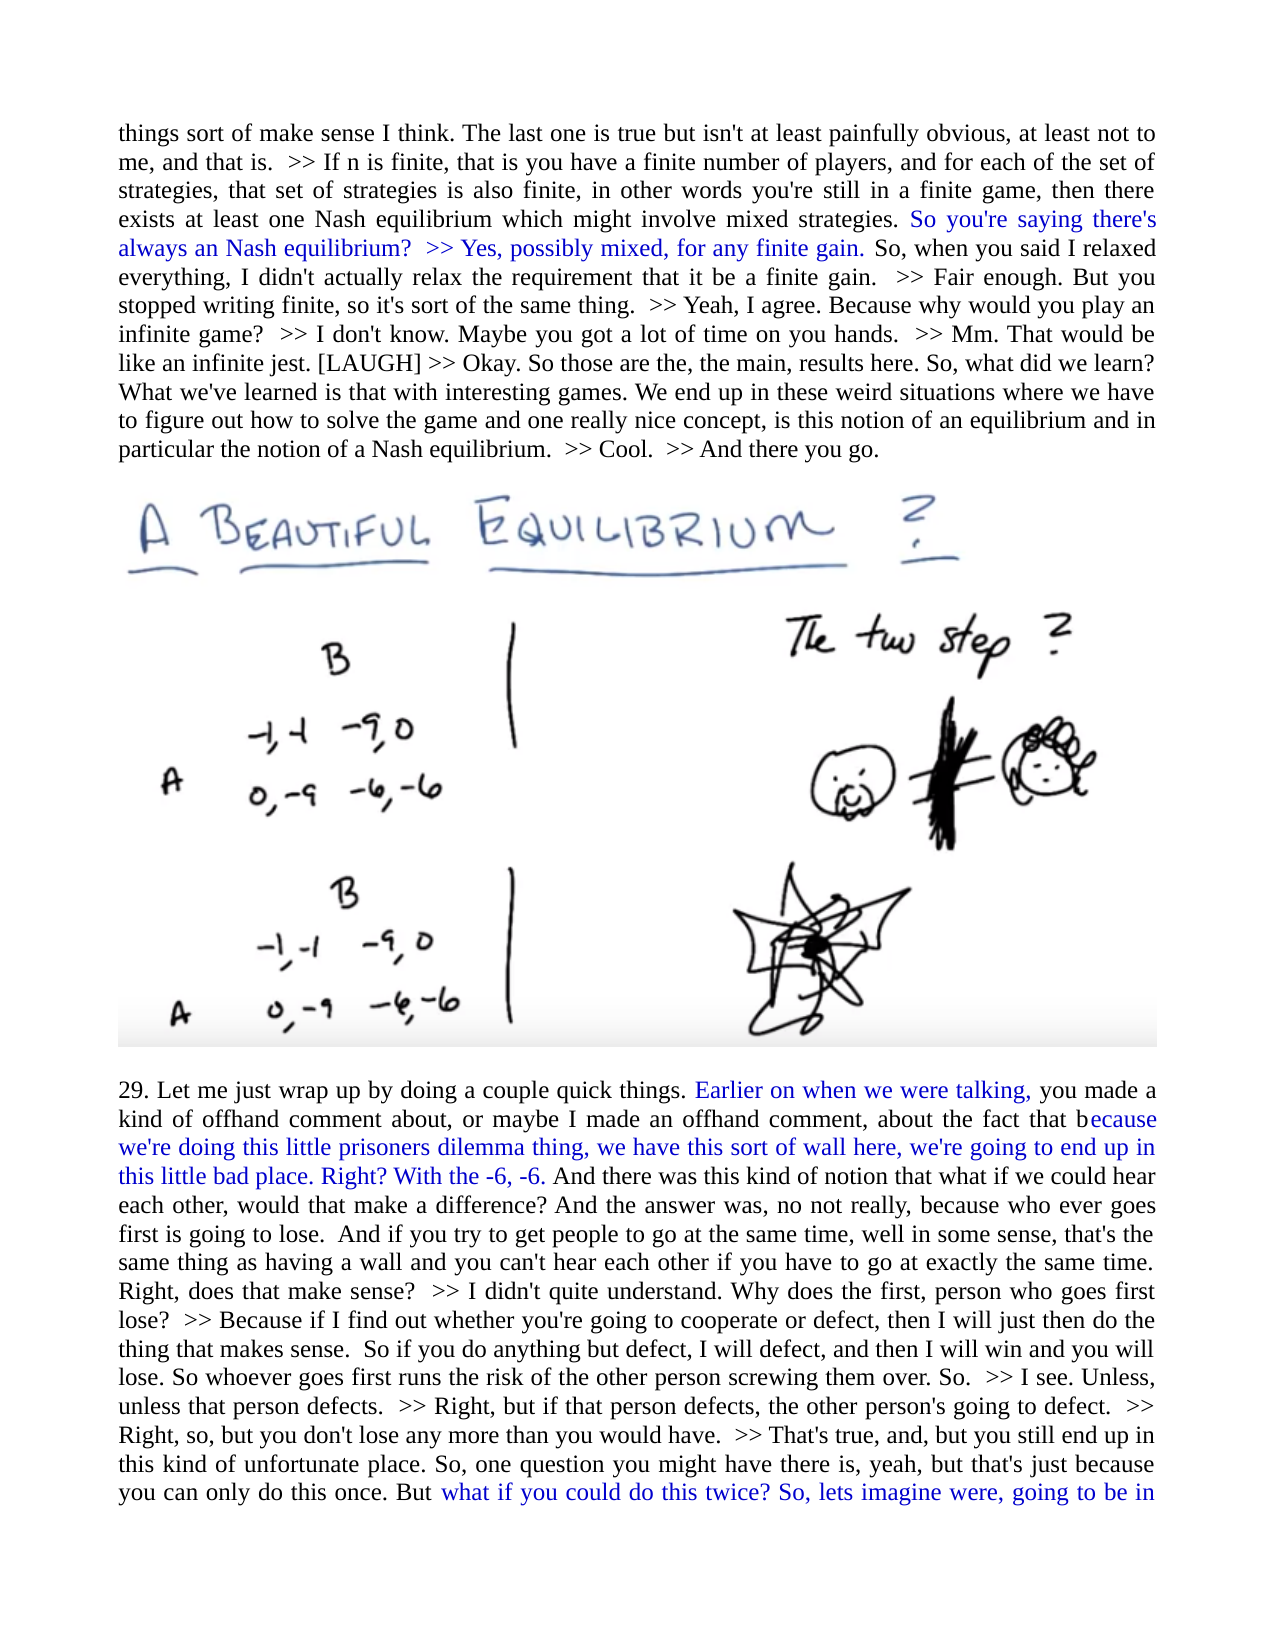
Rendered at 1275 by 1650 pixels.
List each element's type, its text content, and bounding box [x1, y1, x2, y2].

text things sort of make sense I think. The last one is true but isn't at least painfully obvious, at least not to me, and that is. >> If n is finite, that is you have a finite number of players, and for each of the set of strategies, that set of strategies is also finite, in other words you're still in a finite game, then there exists at least one Nash equilibrium which might involve mixed strategies. So you're saying there's always an Nash equilibrium? >> Yes, possibly mixed, for any finite gain. So, when you said I relaxed everything, I didn't actually relax the requirement that it be a finite gain. >> Fair enough. But you stopped writing finite, so it's sort of the same thing. >> Yeah, I agree. Because why would you play an infinite game? >> I don't know. Maybe you got a lot of time on you hands. >> Mm. That would be like an infinite jest. [LAUGH] >> Okay. So those are the, the main, results here. So, what did we learn? What we've learned is that with interesting games. We end up in these weird situations where we have to figure out how to solve the game and one really nice concept, is this notion of an equilibrium and in particular the notion of a Nash equilibrium. >> Cool. >> And there you go. [118, 118, 1157, 463]
picture [118, 491, 1157, 1047]
text 29. Let me just wrap up by doing a couple quick things. Earlier on when we were talking, you made a kind of offhand comment about, or maybe I made an offhand comment, about the fact that because we're doing this little prisoners dilemma thing, we have this sort of wall here, we're going to end up in this little bad place. Right? With the -6, -6. And there was this kind of notion that what if we could hear each other, would that make a difference? And the answer was, no not really, because who ever goes first is going to lose. And if you try to get people to go at the same time, well in some sense, that's the same thing as having a wall and you can't hear each other if you have to go at exactly the same time. Right, does that make sense? >> I didn't quite understand. Why does the first, person who goes first lose? >> Because if I find out whether you're going to cooperate or defect, then I will just then do the thing that makes sense. So if you do anything but defect, I will defect, and then I will win and you will lose. So whoever goes first runs the risk of the other person screwing them over. So. >> I see. Unless, unless that person defects. >> Right, but if that person defects, the other person's going to defect. >> Right, so, but you don't lose any more than you would have. >> That's true, and, but you still end up in this kind of unfortunate place. So, one question you might have there is, yeah, but that's just because you can only do this once. But what if you could do this twice? So, lets imagine were, going to be in [118, 1075, 1157, 1506]
